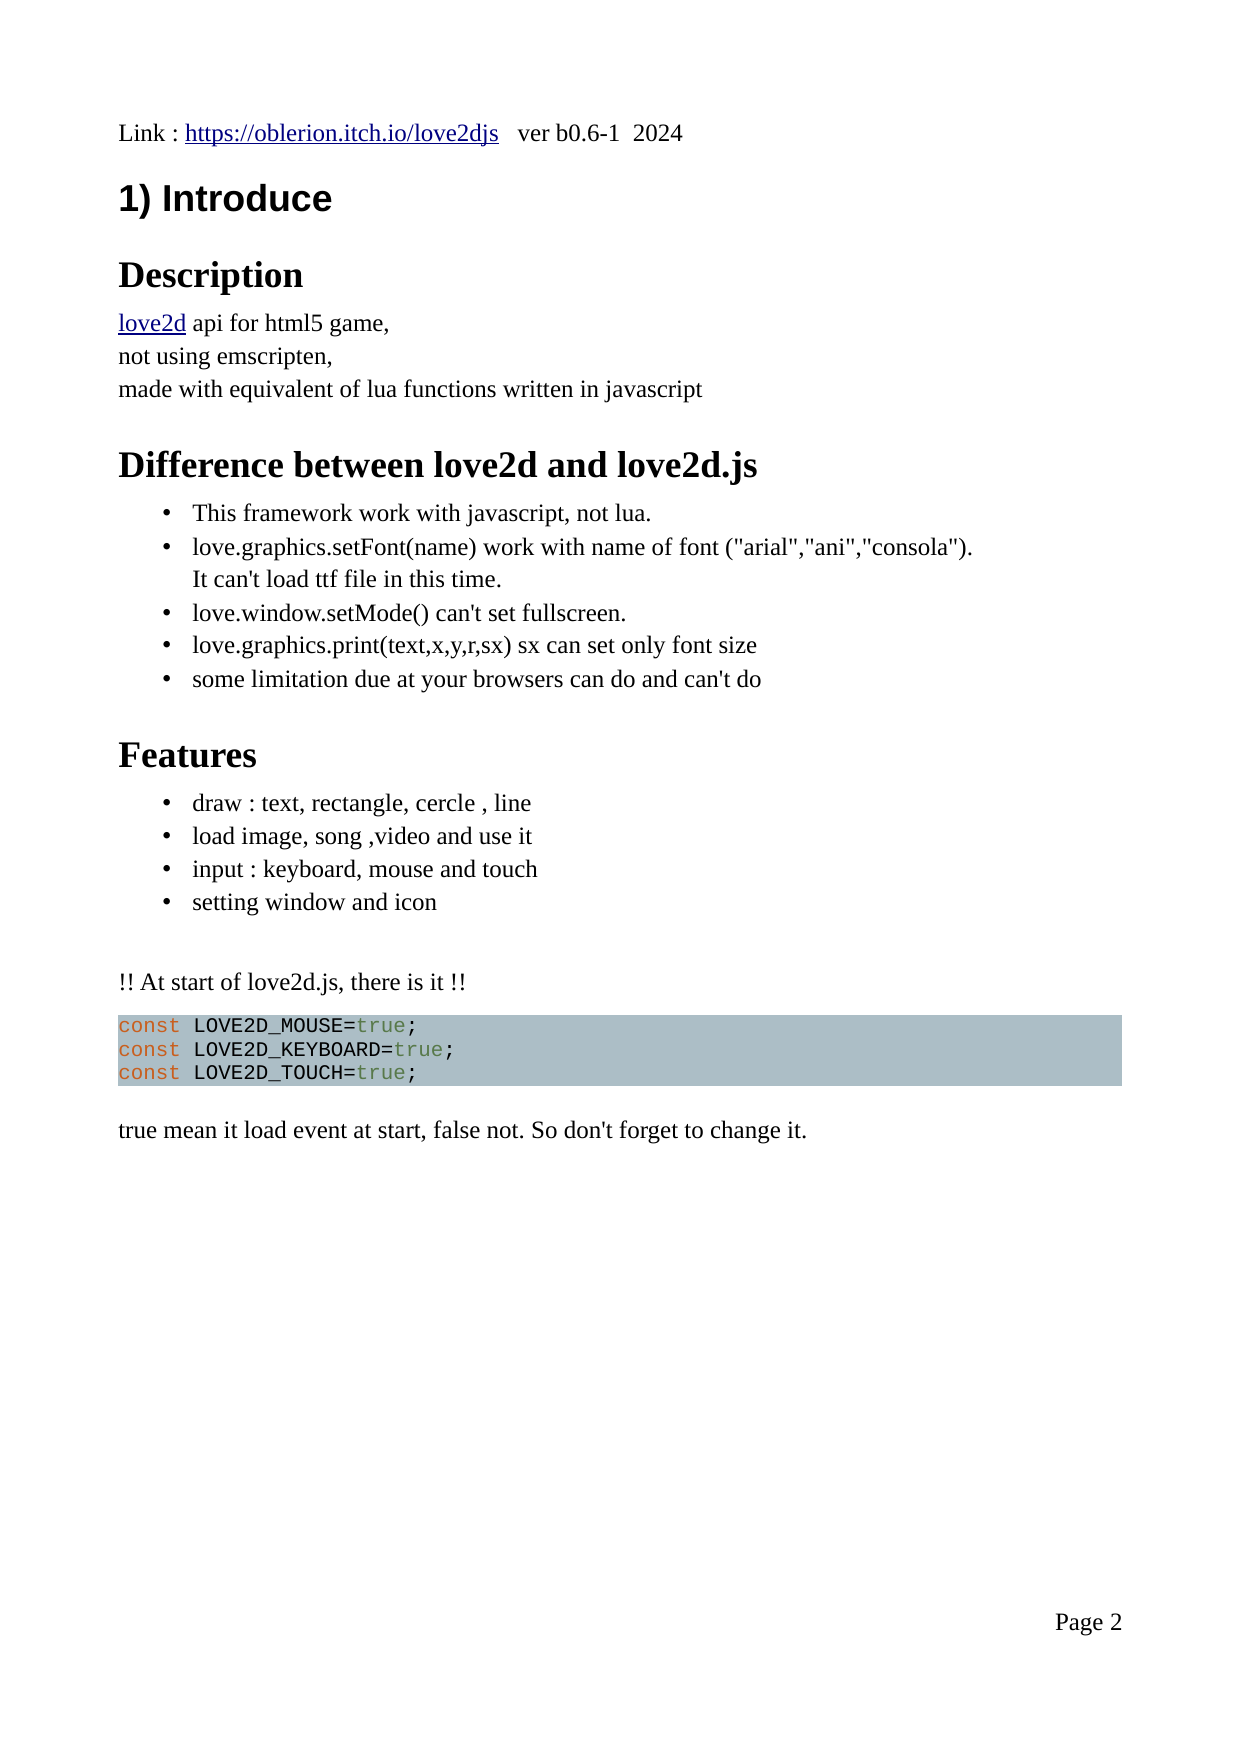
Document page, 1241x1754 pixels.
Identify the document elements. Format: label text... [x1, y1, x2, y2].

list some limitation due at your browsers can do and can't do [162, 664, 1122, 692]
text const LOVE2D_TOUCH=true; [118, 1062, 1122, 1086]
list This framework work with javascript, not lua. [162, 498, 1122, 527]
subtitle Features [118, 732, 1122, 775]
subtitle 1) Introduce [118, 176, 1122, 219]
subtitle Difference between love2d and love2d.js [118, 443, 1122, 486]
text !! At start of love2d.js, there is it !! [118, 967, 1122, 996]
list setting window and icon [162, 887, 1122, 948]
subtitle Description [118, 253, 1122, 296]
list love.graphics.setFont(name) work with name of font ("arial","ani","consola"). It can't load ttf file in this time. [162, 532, 1122, 593]
text const LOVE2D_MOUSE=true; [118, 1015, 1122, 1039]
text true mean it load event at start, false not. So don't forget to change it. [118, 1115, 1122, 1144]
list input : keyboard, mouse and touch [162, 854, 1122, 882]
text love2d api for html5 game, not using emscripten, made with equivalent of lua functions written in javascript [118, 308, 1122, 403]
text const LOVE2D_KEYBOARD=true; [118, 1039, 1122, 1062]
list love.graphics.print(text,x,y,r,sx) sx can set only font size [162, 631, 1122, 659]
list draw : text, rectangle, cercle , line [162, 788, 1122, 816]
list load image, song ,video and use it [162, 821, 1122, 849]
list love.window.setMode() can't set fullscreen. [162, 598, 1122, 626]
